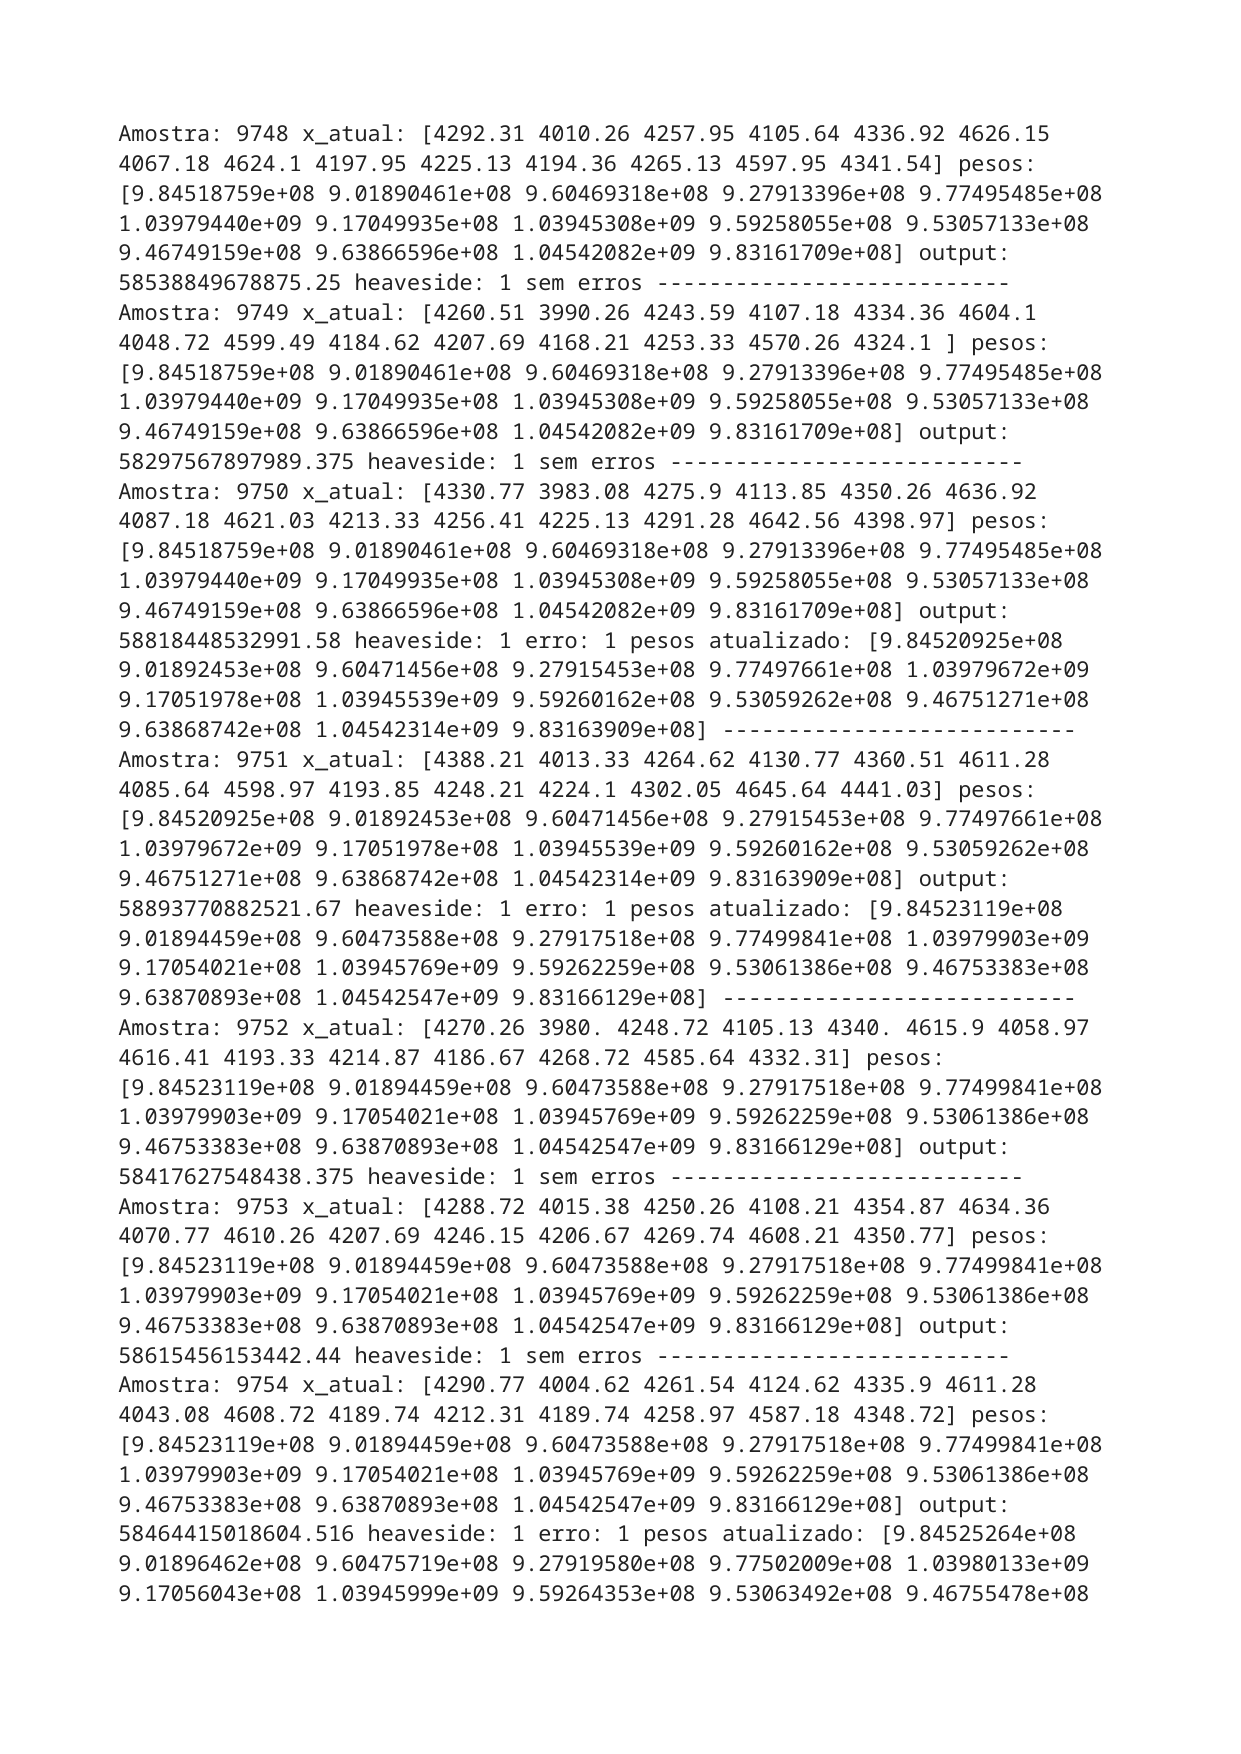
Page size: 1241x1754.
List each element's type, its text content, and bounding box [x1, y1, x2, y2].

text --------------------------- Amostra: 9748 x_atual: [4292.31 4010.26 4257.95 4105.64 4336.92 4626.15 4067.18 4624.1 4197.95 4225.13 4194.36 4265.13 4597.95 4341.54] pesos: [9.84518759e+08 9.01890461e+08 9.60469318e+08 9.27913396e+08 9.77495485e+08 1.03979440e+09 9.17049935e+08 1.03945308e+09 9.59258055e+08 9.53057133e+08 9.46749159e+08 9.63866596e+08 1.04542082e+09 9.83161709e+08] output: 58538849678875.25 heaveside: 1 sem erros --------------------------- Amostra: 9749 x_atual: [4260.51 3990.26 4243.59 4107.18 4334.36 4604.1 4048.72 4599.49 4184.62 4207.69 4168.21 4253.33 4570.26 4324.1 ] pesos: [9.84518759e+08 9.01890461e+08 9.60469318e+08 9.27913396e+08 9.77495485e+08 1.03979440e+09 9.17049935e+08 1.03945308e+09 9.59258055e+08 9.53057133e+08 9.46749159e+08 9.63866596e+08 1.04542082e+09 9.83161709e+08] output: 58297567897989.375 heaveside: 1 sem erros --------------------------- Amostra: 9750 x_atual: [4330.77 3983.08 4275.9 4113.85 4350.26 4636.92 4087.18 4621.03 4213.33 4256.41 4225.13 4291.28 4642.56 4398.97] pesos: [9.84518759e+08 9.01890461e+08 9.60469318e+08 9.27913396e+08 9.77495485e+08 1.03979440e+09 9.17049935e+08 1.03945308e+09 9.59258055e+08 9.53057133e+08 9.46749159e+08 9.63866596e+08 1.04542082e+09 9.83161709e+08] output: 58818448532991.58 heaveside: 1 erro: 1 pesos atualizado: [9.84520925e+08 9.01892453e+08 9.60471456e+08 9.27915453e+08 9.77497661e+08 1.03979672e+09 9.17051978e+08 1.03945539e+09 9.59260162e+08 9.53059262e+08 9.46751271e+08 9.63868742e+08 1.04542314e+09 9.83163909e+08] --------------------------- Amostra: 9751 x_atual: [4388.21 4013.33 4264.62 4130.77 4360.51 4611.28 4085.64 4598.97 4193.85 4248.21 4224.1 4302.05 4645.64 4441.03] pesos: [9.84520925e+08 9.01892453e+08 9.60471456e+08 9.27915453e+08 9.77497661e+08 1.03979672e+09 9.17051978e+08 1.03945539e+09 9.59260162e+08 9.53059262e+08 9.46751271e+08 9.63868742e+08 1.04542314e+09 9.83163909e+08] output: 58893770882521.67 heaveside: 1 erro: 1 pesos atualizado: [9.84523119e+08 9.01894459e+08 9.60473588e+08 9.27917518e+08 9.77499841e+08 1.03979903e+09 9.17054021e+08 1.03945769e+09 9.59262259e+08 9.53061386e+08 9.46753383e+08 9.63870893e+08 1.04542547e+09 9.83166129e+08] --------------------------- Amostra: 9752 x_atual: [4270.26 3980. 4248.72 4105.13 4340. 4615.9 4058.97 4616.41 4193.33 4214.87 4186.67 4268.72 4585.64 4332.31] pesos: [9.84523119e+08 9.01894459e+08 9.60473588e+08 9.27917518e+08 9.77499841e+08 1.03979903e+09 9.17054021e+08 1.03945769e+09 9.59262259e+08 9.53061386e+08 9.46753383e+08 9.63870893e+08 1.04542547e+09 9.83166129e+08] output: 58417627548438.375 heaveside: 1 sem erros --------------------------- Amostra: 9753 x_atual: [4288.72 4015.38 4250.26 4108.21 4354.87 4634.36 4070.77 4610.26 4207.69 4246.15 4206.67 4269.74 4608.21 4350.77] pesos: [9.84523119e+08 9.01894459e+08 9.60473588e+08 9.27917518e+08 9.77499841e+08 1.03979903e+09 9.17054021e+08 1.03945769e+09 9.59262259e+08 9.53061386e+08 9.46753383e+08 9.63870893e+08 1.04542547e+09 9.83166129e+08] output: 58615456153442.44 heaveside: 1 sem erros --------------------------- Amostra: 9754 x_atual: [4290.77 4004.62 4261.54 4124.62 4335.9 4611.28 4043.08 4608.72 4189.74 4212.31 4189.74 4258.97 4587.18 4348.72] pesos: [9.84523119e+08 9.01894459e+08 9.60473588e+08 9.27917518e+08 9.77499841e+08 1.03979903e+09 9.17054021e+08 1.03945769e+09 9.59262259e+08 9.53061386e+08 9.46753383e+08 9.63870893e+08 1.04542547e+09 9.83166129e+08] output: 58464415018604.516 heaveside: 1 erro: 1 pesos atualizado: [9.84525264e+08 9.01896462e+08 9.60475719e+08 9.27919580e+08 9.77502009e+08 1.03980133e+09 9.17056043e+08 1.03945999e+09 9.59264353e+08 9.53063492e+08 9.46755478e+08 [118, 118, 1122, 1608]
